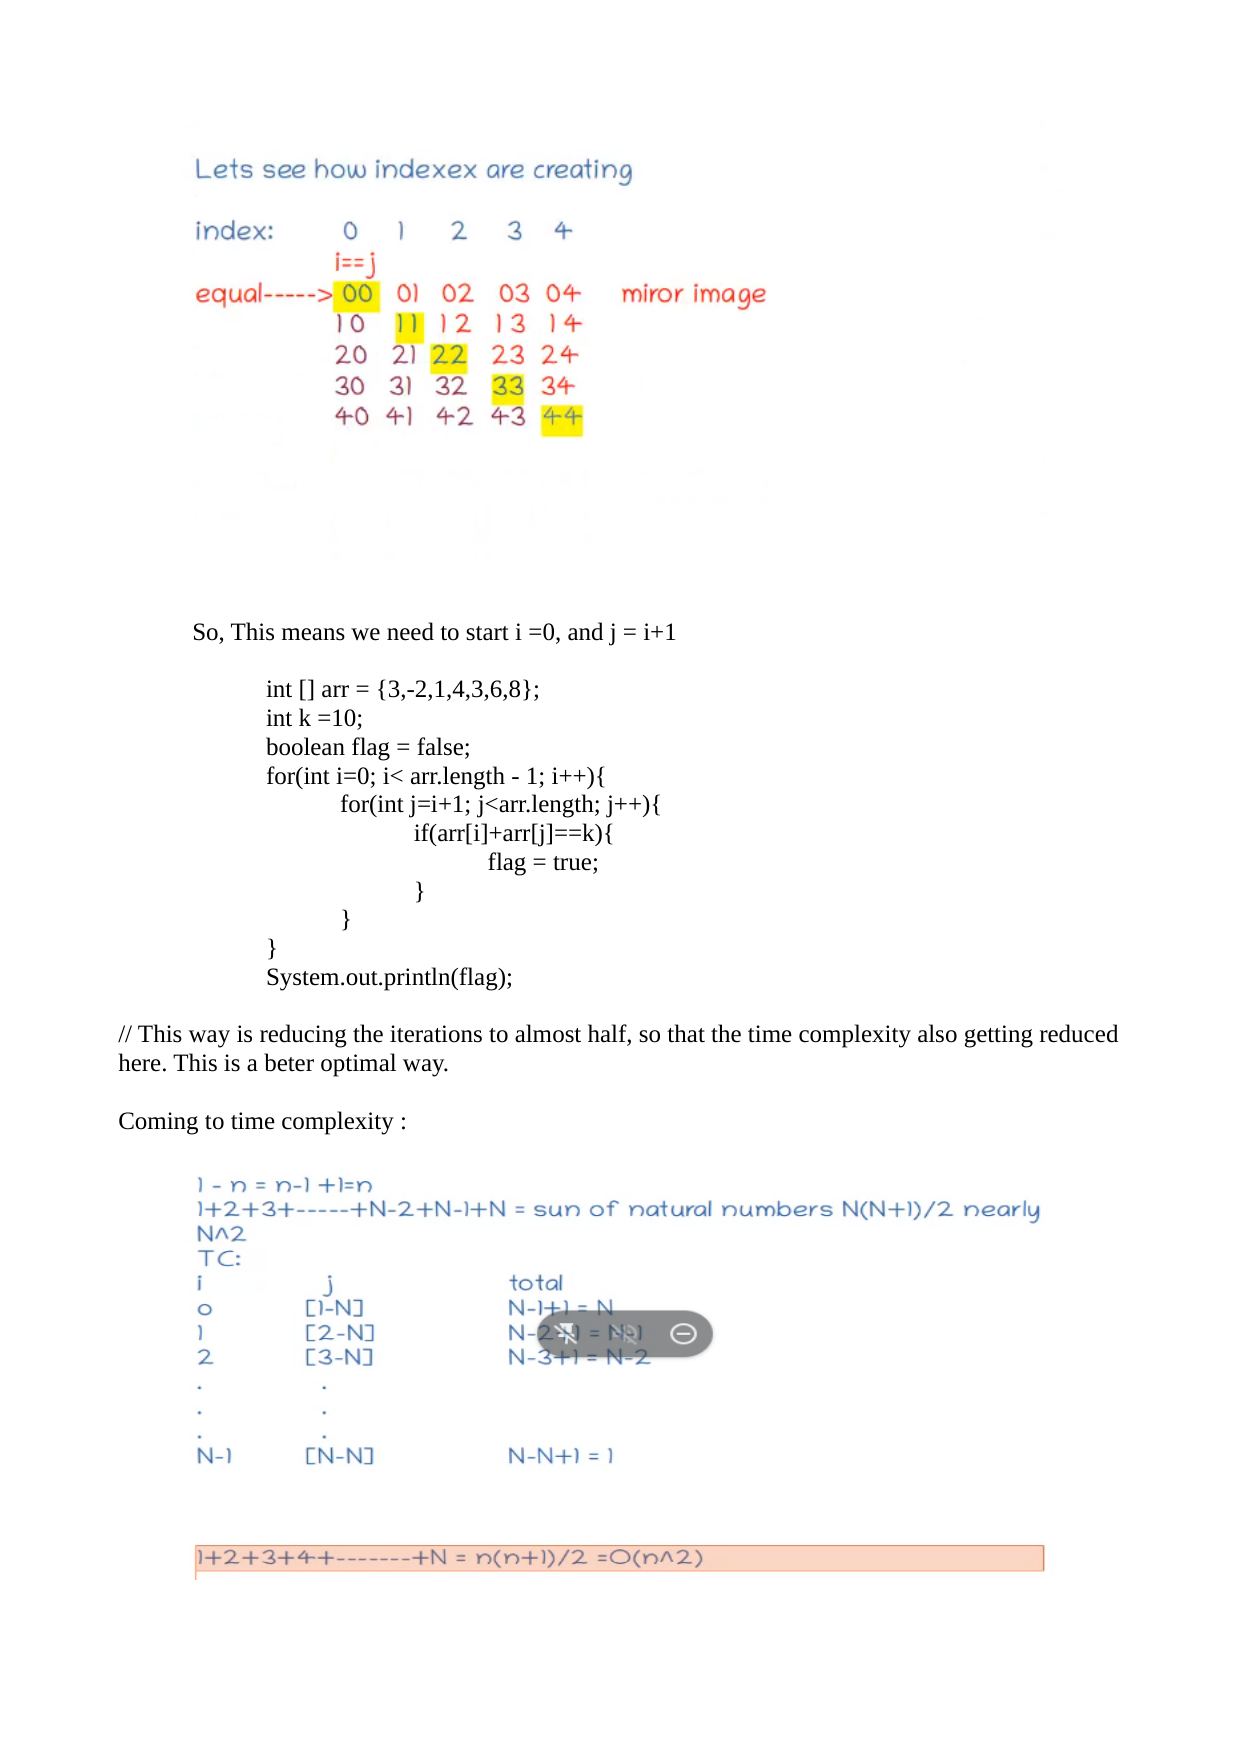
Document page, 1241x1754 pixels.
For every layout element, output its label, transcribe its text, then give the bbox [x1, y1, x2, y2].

text boolean flag = false; [118, 732, 1122, 761]
text if(arr[i]+arr[j]==k){ [118, 818, 1122, 847]
text So, This means we need to start i =0, and j = i+1 [118, 617, 1122, 646]
text int k =10; [118, 703, 1122, 732]
text int [] arr = {3,-2,1,4,3,6,8}; [118, 674, 1122, 703]
text System.out.println(flag); [118, 962, 1122, 991]
text for(int j=i+1; j<arr.length; j++){ [118, 789, 1122, 818]
text Coming to time complexity : [118, 1106, 1122, 1134]
text for(int i=0; i< arr.length - 1; i++){ [118, 761, 1122, 789]
text } [118, 933, 1122, 962]
text flag = true; [118, 847, 1122, 876]
picture [118, 118, 1123, 560]
picture [118, 1163, 1123, 1580]
text } [118, 904, 1122, 933]
text // This way is reducing the iterations to almost half, so that the time complexity also getting reduced here. This is a beter optimal way. [118, 1019, 1122, 1077]
text } [118, 876, 1122, 904]
